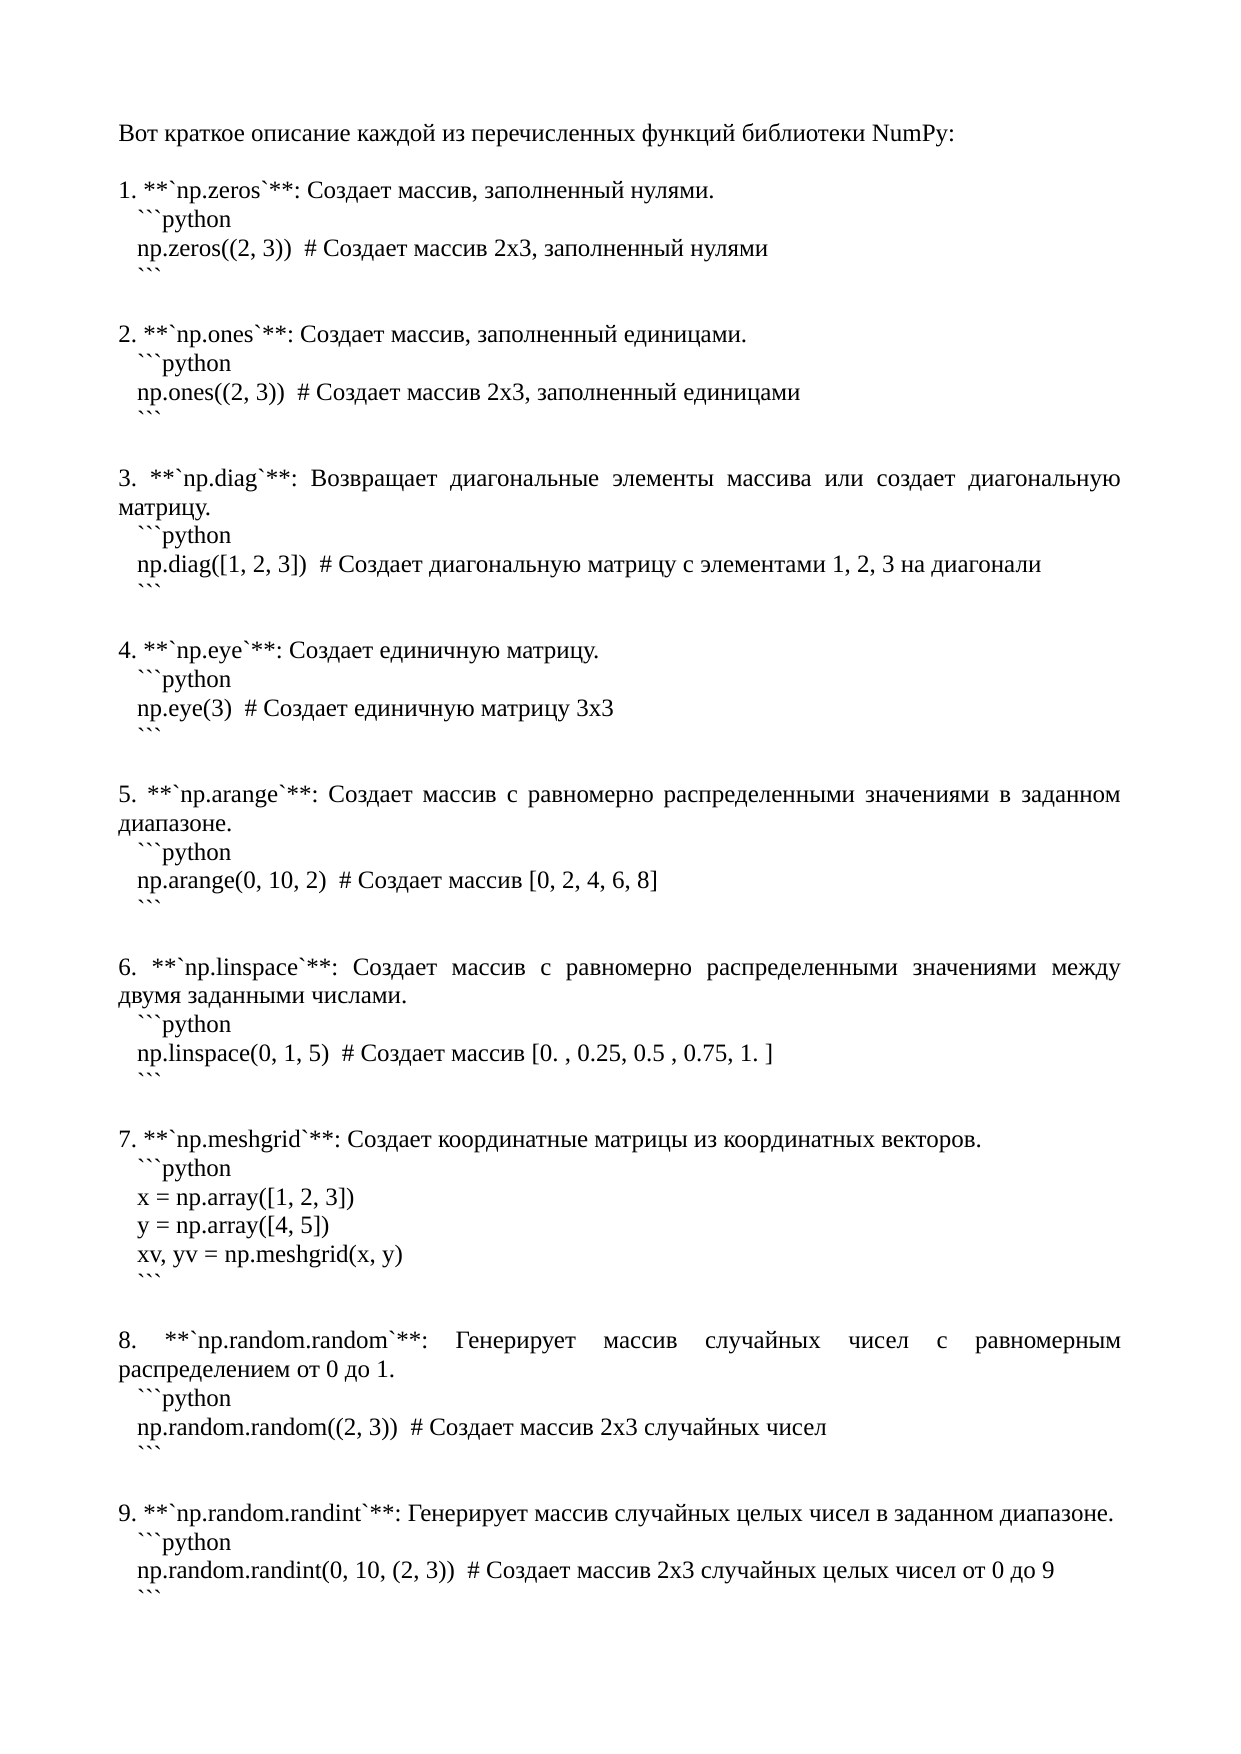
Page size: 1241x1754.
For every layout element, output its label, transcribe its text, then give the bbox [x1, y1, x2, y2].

text ``` [118, 578, 1122, 607]
text y = np.array([4, 5]) [118, 1211, 1122, 1239]
text np.eye(3) # Создает единичную матрицу 3x3 [118, 693, 1122, 722]
text ```python [118, 1383, 1122, 1412]
text 5. **`np.arange`**: Создает массив с равномерно распределенными значениями в заданном диапазоне. [118, 779, 1122, 837]
text ```python [118, 664, 1122, 693]
text ``` [118, 262, 1122, 291]
text ```python [118, 1527, 1122, 1556]
text 1. **`np.zeros`**: Создает массив, заполненный нулями. [118, 176, 1122, 204]
text ``` [118, 722, 1122, 751]
text ```python [118, 837, 1122, 866]
text 8. **`np.random.random`**: Генерирует массив случайных чисел с равномерным распределением от 0 до 1. [118, 1326, 1122, 1383]
text ``` [118, 1268, 1122, 1297]
text ``` [118, 894, 1122, 923]
text np.random.randint(0, 10, (2, 3)) # Создает массив 2x3 случайных целых чисел от 0 до 9 [118, 1556, 1122, 1584]
text ```python [118, 1009, 1122, 1038]
text np.zeros((2, 3)) # Создает массив 2x3, заполненный нулями [118, 233, 1122, 262]
text 3. **`np.diag`**: Возвращает диагональные элементы массива или создает диагональную матрицу. [118, 463, 1122, 521]
text Вот краткое описание каждой из перечисленных функций библиотеки NumPy: [118, 118, 1122, 147]
text x = np.array([1, 2, 3]) [118, 1182, 1122, 1211]
text ``` [118, 1584, 1122, 1613]
text np.ones((2, 3)) # Создает массив 2x3, заполненный единицами [118, 377, 1122, 406]
text ``` [118, 1441, 1122, 1469]
text np.arange(0, 10, 2) # Создает массив [0, 2, 4, 6, 8] [118, 866, 1122, 894]
text ``` [118, 1067, 1122, 1096]
text 7. **`np.meshgrid`**: Создает координатные матрицы из координатных векторов. [118, 1124, 1122, 1153]
text np.linspace(0, 1, 5) # Создает массив [0. , 0.25, 0.5 , 0.75, 1. ] [118, 1038, 1122, 1067]
text 6. **`np.linspace`**: Создает массив с равномерно распределенными значениями между двумя заданными числами. [118, 952, 1122, 1009]
text ```python [118, 348, 1122, 377]
text np.diag([1, 2, 3]) # Создает диагональную матрицу с элементами 1, 2, 3 на диагонали [118, 549, 1122, 578]
text xv, yv = np.meshgrid(x, y) [118, 1239, 1122, 1268]
text ```python [118, 1153, 1122, 1182]
text 2. **`np.ones`**: Создает массив, заполненный единицами. [118, 319, 1122, 348]
text np.random.random((2, 3)) # Создает массив 2x3 случайных чисел [118, 1412, 1122, 1441]
text ```python [118, 204, 1122, 233]
text ```python [118, 521, 1122, 549]
text 4. **`np.eye`**: Создает единичную матрицу. [118, 636, 1122, 664]
text ``` [118, 406, 1122, 434]
text 9. **`np.random.randint`**: Генерирует массив случайных целых чисел в заданном диапазоне. [118, 1498, 1122, 1527]
